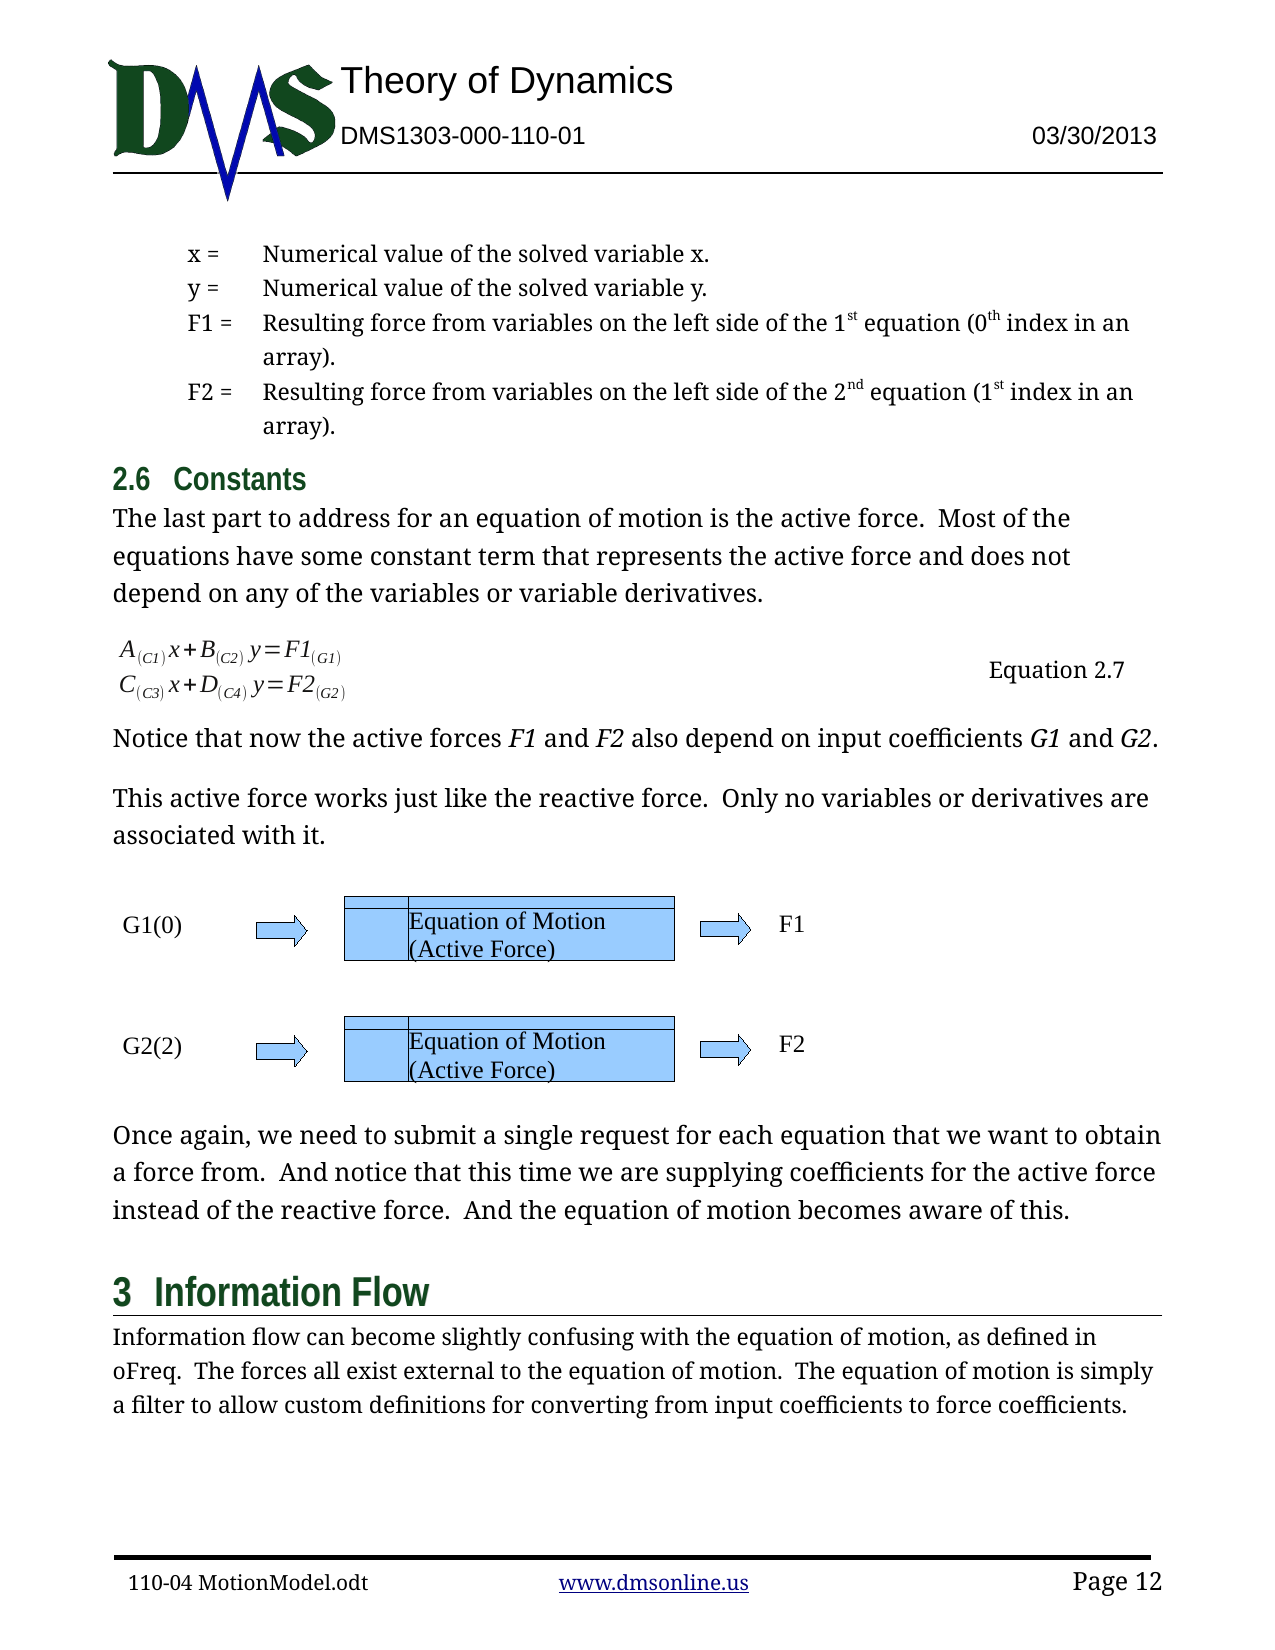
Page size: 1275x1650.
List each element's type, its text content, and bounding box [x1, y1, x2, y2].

text y = Numerical value of the solved variable y. [187, 272, 1162, 303]
picture [105, 56, 338, 204]
text F1 = Resulting force from variables on the left side of the 1st equation (0th index in an array). [187, 307, 1162, 372]
text x = Numerical value of the solved variable x. [187, 238, 1162, 269]
subtitle Information Flow [112, 1267, 1162, 1316]
text This active force works just like the reactive force. Only no variables or derivatives are associated with it. [112, 781, 1162, 852]
text Equation 2.7 [112, 636, 1162, 703]
text F2 = Resulting force from variables on the left side of the 2nd equation (1st index in an array). [187, 375, 1162, 441]
text Once again, we need to submit a single request for each equation that we want to obtain a force from. And notice that this time we are supplying coefficients for the active force instead of the reactive force. And the equation of motion becomes aware of this. [112, 1117, 1162, 1226]
subtitle Constants [112, 459, 1162, 497]
text Information flow can become slightly confusing with the equation of motion, as defined in oFreq. The forces all exist external to the equation of motion. The equation of motion is simply a filter to allow custom definitions for converting from input coefficients to force coefficients. [112, 1321, 1162, 1421]
text The last part to address for an equation of motion is the active force. Most of the equations have some constant term that represents the active force and does not depend on any of the variables or variable derivatives. [112, 501, 1162, 610]
text Notice that now the active forces F1 and F2 also depend on input coefficients G1 and G2. [112, 721, 1162, 755]
